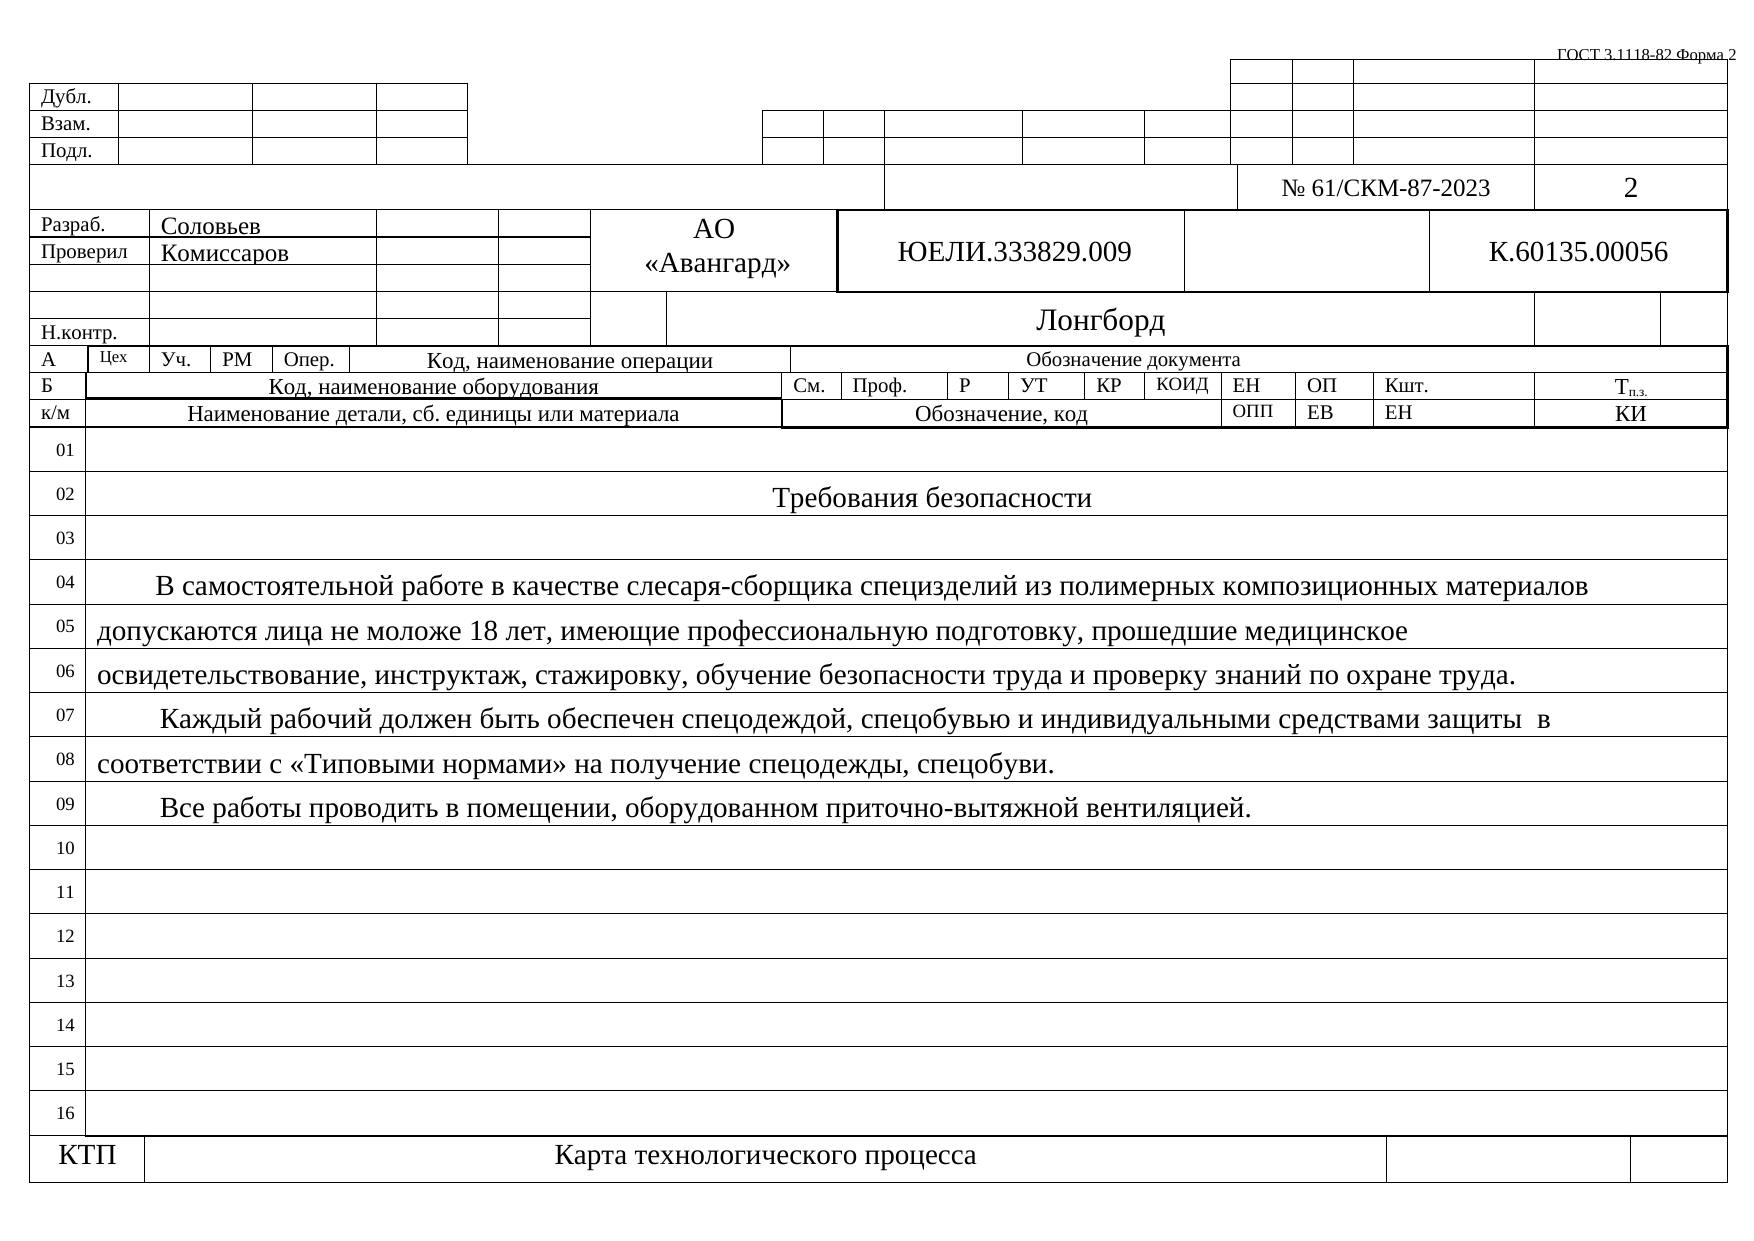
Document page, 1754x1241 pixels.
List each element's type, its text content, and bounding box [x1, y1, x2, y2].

table_header [1535, 60, 1727, 83]
table_cell [499, 319, 590, 345]
table_cell [1231, 84, 1292, 110]
table_cell [377, 111, 467, 137]
table_cell ЕН [1374, 400, 1534, 426]
table_cell [377, 138, 467, 164]
table_cell Комиссаров [150, 238, 376, 263]
table_cell ЕВ [1296, 400, 1373, 426]
table_cell освидетельствование, инструктаж, стажировку, обучение безопасности труда и проверку знаний по охране труда. [86, 649, 1727, 692]
table_cell [86, 516, 1727, 559]
table_cell [150, 265, 376, 291]
table_cell [1535, 293, 1660, 345]
table_cell [1631, 1137, 1727, 1182]
table_cell [86, 914, 1727, 958]
table_cell [718, 83, 1230, 110]
table_cell [468, 137, 762, 164]
table_cell Соловьев [150, 210, 376, 236]
table_cell [763, 138, 823, 164]
table_cell [30, 292, 149, 318]
table_cell 11 [30, 870, 85, 913]
table_cell [86, 1091, 1727, 1135]
table_cell Код, наименование операции [350, 347, 790, 372]
table_cell [1293, 138, 1353, 164]
table_cell [86, 1047, 1727, 1090]
table_cell Все работы проводить в помещении, оборудованном приточно-вытяжной вентиляцией. [86, 782, 1727, 825]
table_cell [499, 265, 590, 291]
table_cell [1023, 111, 1144, 137]
table_cell [1535, 138, 1727, 164]
table_cell [824, 138, 884, 164]
table_cell Наименование детали, сб. единицы или материала [86, 400, 781, 426]
table_cell Взам. [30, 111, 118, 137]
table_cell [1231, 111, 1292, 137]
table_cell [86, 959, 1727, 1002]
table_cell КОИД [1145, 373, 1221, 399]
table_cell [885, 138, 1022, 164]
table_cell ОП [1296, 373, 1373, 399]
table_cell Проверил [30, 238, 149, 263]
table_cell 02 [30, 472, 85, 515]
table_cell КТП [30, 1136, 144, 1182]
table_cell 14 [30, 1003, 85, 1046]
table_cell 09 [30, 782, 85, 825]
table_cell [150, 319, 376, 345]
table_cell ЕН [1222, 373, 1295, 399]
table_cell Требования безопасности [86, 472, 1727, 515]
table_cell Код, наименование оборудования [87, 373, 781, 397]
table_cell [377, 84, 467, 110]
table_cell Разраб. [30, 210, 149, 236]
table_cell [119, 138, 252, 164]
table_cell [885, 165, 1237, 209]
table_cell [377, 319, 498, 345]
table_cell [150, 292, 376, 318]
table_cell [1387, 1137, 1630, 1182]
table_cell соответствии с «Типовыми нормами» на получение спецодежды, спецобуви. [86, 737, 1727, 781]
table_cell КР [1085, 373, 1144, 399]
table_cell [499, 210, 590, 236]
table_cell УТ [1009, 373, 1084, 399]
table_cell допускаются лица не моложе 18 лет, имеющие профессиональную подготовку, прошедшие медицинское [86, 605, 1727, 648]
table_cell Тп.з. [1535, 373, 1726, 399]
table_cell [377, 292, 498, 318]
table_cell Подл. [30, 138, 118, 164]
table_cell Обозначение документа [791, 347, 1726, 372]
table_cell Карта технологического процесса [145, 1137, 1386, 1182]
table_cell [1293, 84, 1353, 110]
table_cell 15 [30, 1047, 85, 1090]
table_cell 04 [30, 560, 85, 603]
table_cell [1145, 111, 1230, 137]
table_cell Дубл. [30, 84, 118, 110]
table_cell [86, 870, 1727, 913]
table_cell Лонгборд [667, 292, 1534, 345]
table_cell [1354, 138, 1534, 164]
table_cell 06 [30, 649, 85, 692]
table_cell А [30, 346, 87, 372]
table_cell Н.контр. [30, 319, 149, 345]
table_cell [499, 238, 590, 263]
table_cell [30, 165, 884, 209]
table_cell [1023, 138, 1144, 164]
table_cell 10 [30, 826, 85, 869]
table_cell АО «Авангард» [591, 210, 836, 291]
table_cell К.60135.00056 [1430, 211, 1726, 291]
table_cell [377, 210, 498, 236]
table_header [30, 59, 1230, 83]
table_cell 16 [30, 1091, 85, 1135]
table_cell [1231, 138, 1292, 164]
table_cell Проф. [842, 373, 947, 399]
table_cell 07 [30, 693, 85, 736]
table_cell [119, 111, 252, 137]
table_header [1354, 60, 1534, 83]
table_cell Кшт. [1374, 373, 1534, 399]
table_cell [86, 1003, 1727, 1046]
table_cell [1535, 111, 1727, 137]
table_cell КИ [1535, 400, 1726, 426]
table_cell Каждый рабочий должен быть обеспечен спецодеждой, спецобувью и индивидуальными средствами защиты в [86, 693, 1727, 736]
table_cell [30, 265, 149, 291]
table_cell [1354, 84, 1534, 110]
table_cell [253, 138, 376, 164]
table_cell [591, 292, 666, 345]
table_cell [1535, 84, 1727, 110]
table_cell [824, 111, 884, 137]
table_cell [253, 111, 376, 137]
table_cell [1145, 138, 1230, 164]
table_cell [253, 84, 376, 110]
table_cell В самостоятельной работе в качестве слесаря-сборщика специзделий из полимерных композиционных материалов [86, 560, 1727, 603]
table_cell [1185, 211, 1429, 291]
table_cell [86, 428, 1727, 471]
table_cell [1293, 111, 1353, 137]
table_header [1293, 60, 1353, 83]
table_cell Уч. [150, 347, 210, 372]
table_cell ЮЕЛИ.333829.009 [839, 211, 1184, 291]
table_cell [499, 292, 590, 318]
table_cell [468, 83, 718, 110]
table_cell 12 [30, 914, 85, 958]
table_cell ОПП [1222, 400, 1295, 426]
table_cell Р [948, 373, 1008, 399]
table_cell Опер. [273, 347, 349, 372]
table_cell РМ [211, 347, 272, 372]
table_cell [86, 826, 1727, 869]
table_cell [377, 265, 498, 291]
table_cell [1661, 293, 1727, 345]
table_cell [377, 238, 498, 263]
table_cell См.. [782, 373, 841, 399]
table_cell Обозначение, код [783, 400, 1221, 426]
table_cell 13 [30, 959, 85, 1002]
table_cell 2 [1535, 165, 1727, 209]
table_header [1231, 60, 1292, 83]
table_cell [1354, 111, 1534, 137]
table_cell к/м [30, 400, 85, 426]
table_cell [119, 84, 252, 110]
table_cell [885, 111, 1022, 137]
table_cell [468, 110, 762, 137]
table_cell № 61/СКМ-87-2023 [1238, 165, 1534, 209]
table_cell 01 [30, 428, 85, 471]
table_cell 05 [30, 605, 85, 648]
table_cell Б [30, 373, 85, 399]
table_cell 03 [30, 516, 85, 559]
table_cell Цех [89, 347, 149, 372]
table_cell 08 [30, 737, 85, 781]
table_cell [763, 111, 823, 137]
